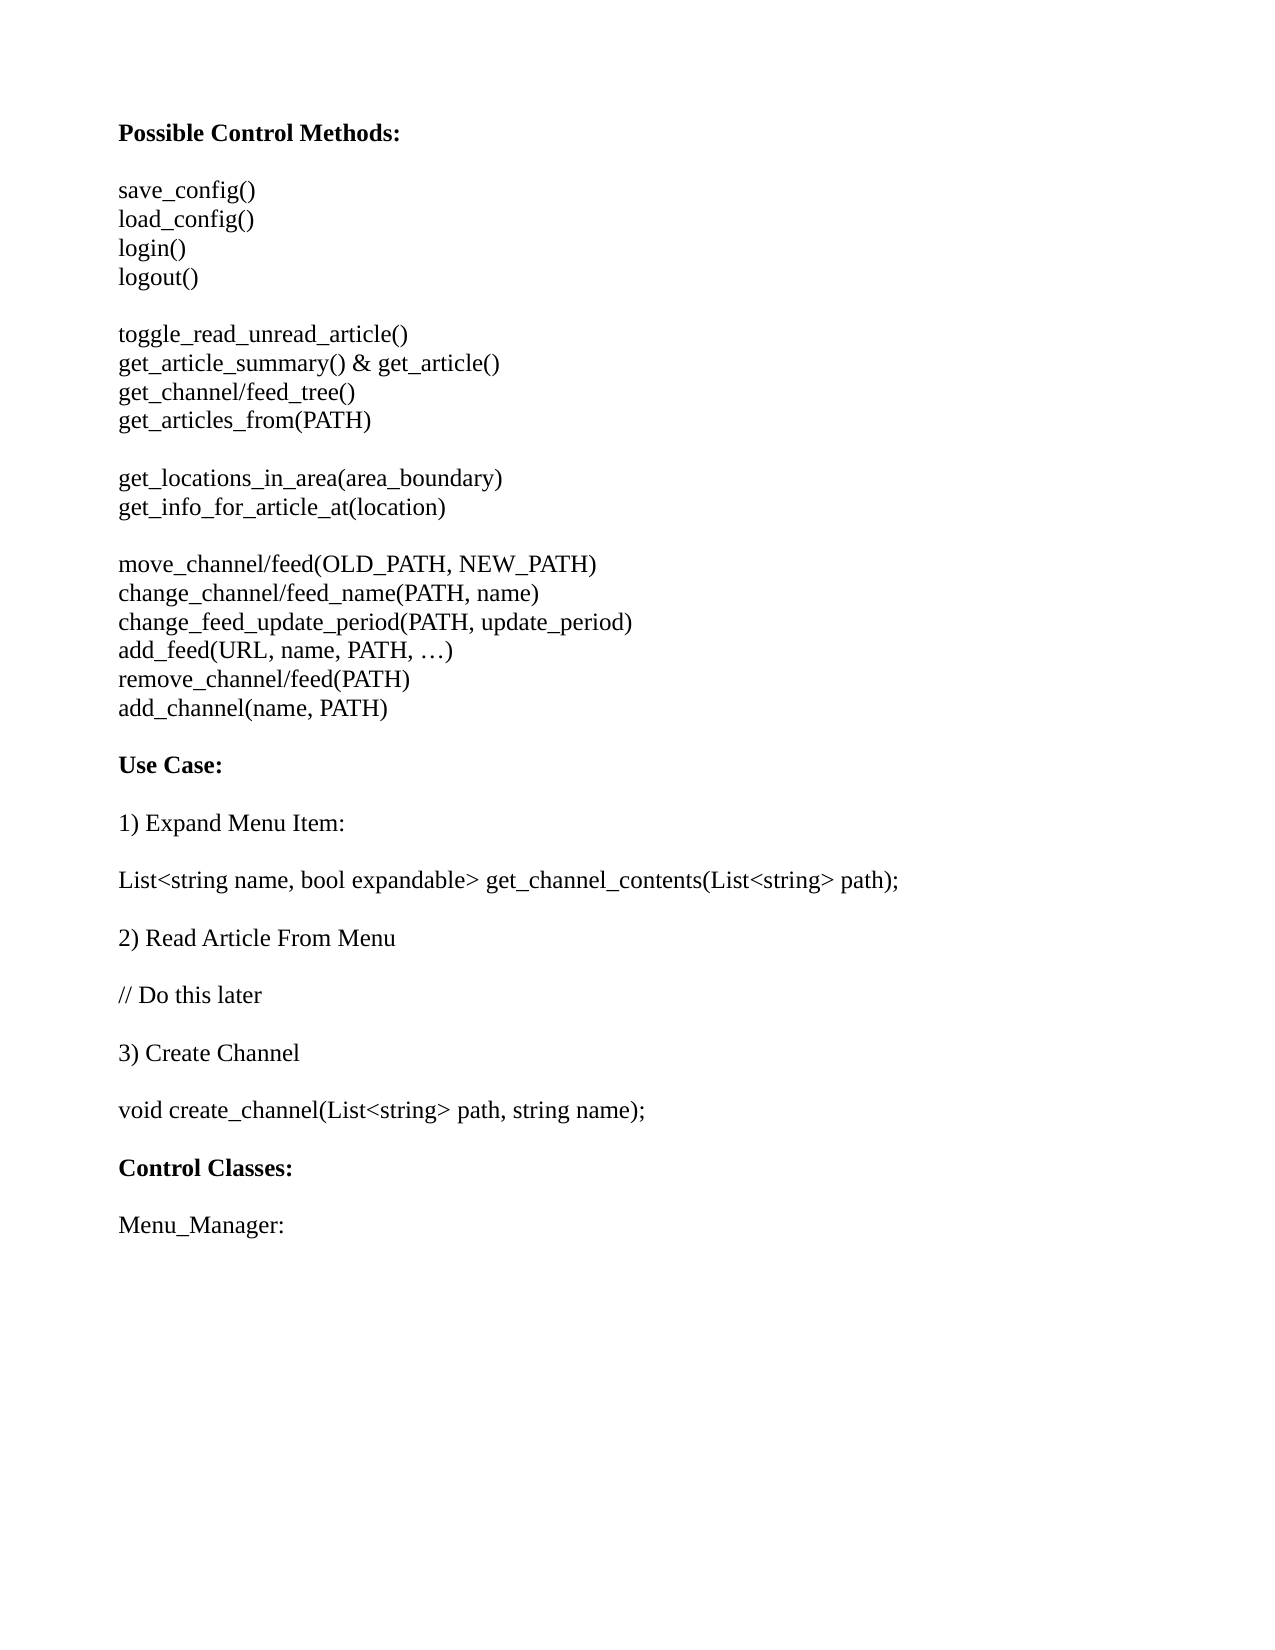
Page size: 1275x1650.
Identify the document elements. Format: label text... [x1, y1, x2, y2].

text get_channel/feed_tree() [118, 377, 1157, 406]
text Control Classes: [118, 1153, 1157, 1182]
text Use Case: [118, 751, 1157, 779]
text get_article_summary() & get_article() [118, 348, 1157, 377]
text logout() [118, 262, 1157, 291]
text add_channel(name, PATH) [118, 693, 1157, 722]
text add_feed(URL, name, PATH, …) [118, 636, 1157, 664]
text 2) Read Article From Menu [118, 923, 1157, 952]
text 1) Expand Menu Item: [118, 808, 1157, 837]
text List<string name, bool expandable> get_channel_contents(List<string> path); [118, 866, 1157, 894]
text Possible Control Methods: [118, 118, 1157, 147]
text Menu_Manager: [118, 1211, 1157, 1239]
text 3) Create Channel [118, 1038, 1157, 1067]
text change_channel/feed_name(PATH, name) [118, 578, 1157, 607]
text login() [118, 233, 1157, 262]
text get_info_for_article_at(location) [118, 492, 1157, 521]
text move_channel/feed(OLD_PATH, NEW_PATH) [118, 549, 1157, 578]
text save_config() [118, 176, 1157, 204]
text load_config() [118, 204, 1157, 233]
text get_articles_from(PATH) [118, 406, 1157, 434]
text toggle_read_unread_article() [118, 319, 1157, 348]
text change_feed_update_period(PATH, update_period) [118, 607, 1157, 636]
text void create_channel(List<string> path, string name); [118, 1096, 1157, 1124]
text get_locations_in_area(area_boundary) [118, 463, 1157, 492]
text // Do this later [118, 981, 1157, 1009]
text remove_channel/feed(PATH) [118, 664, 1157, 693]
